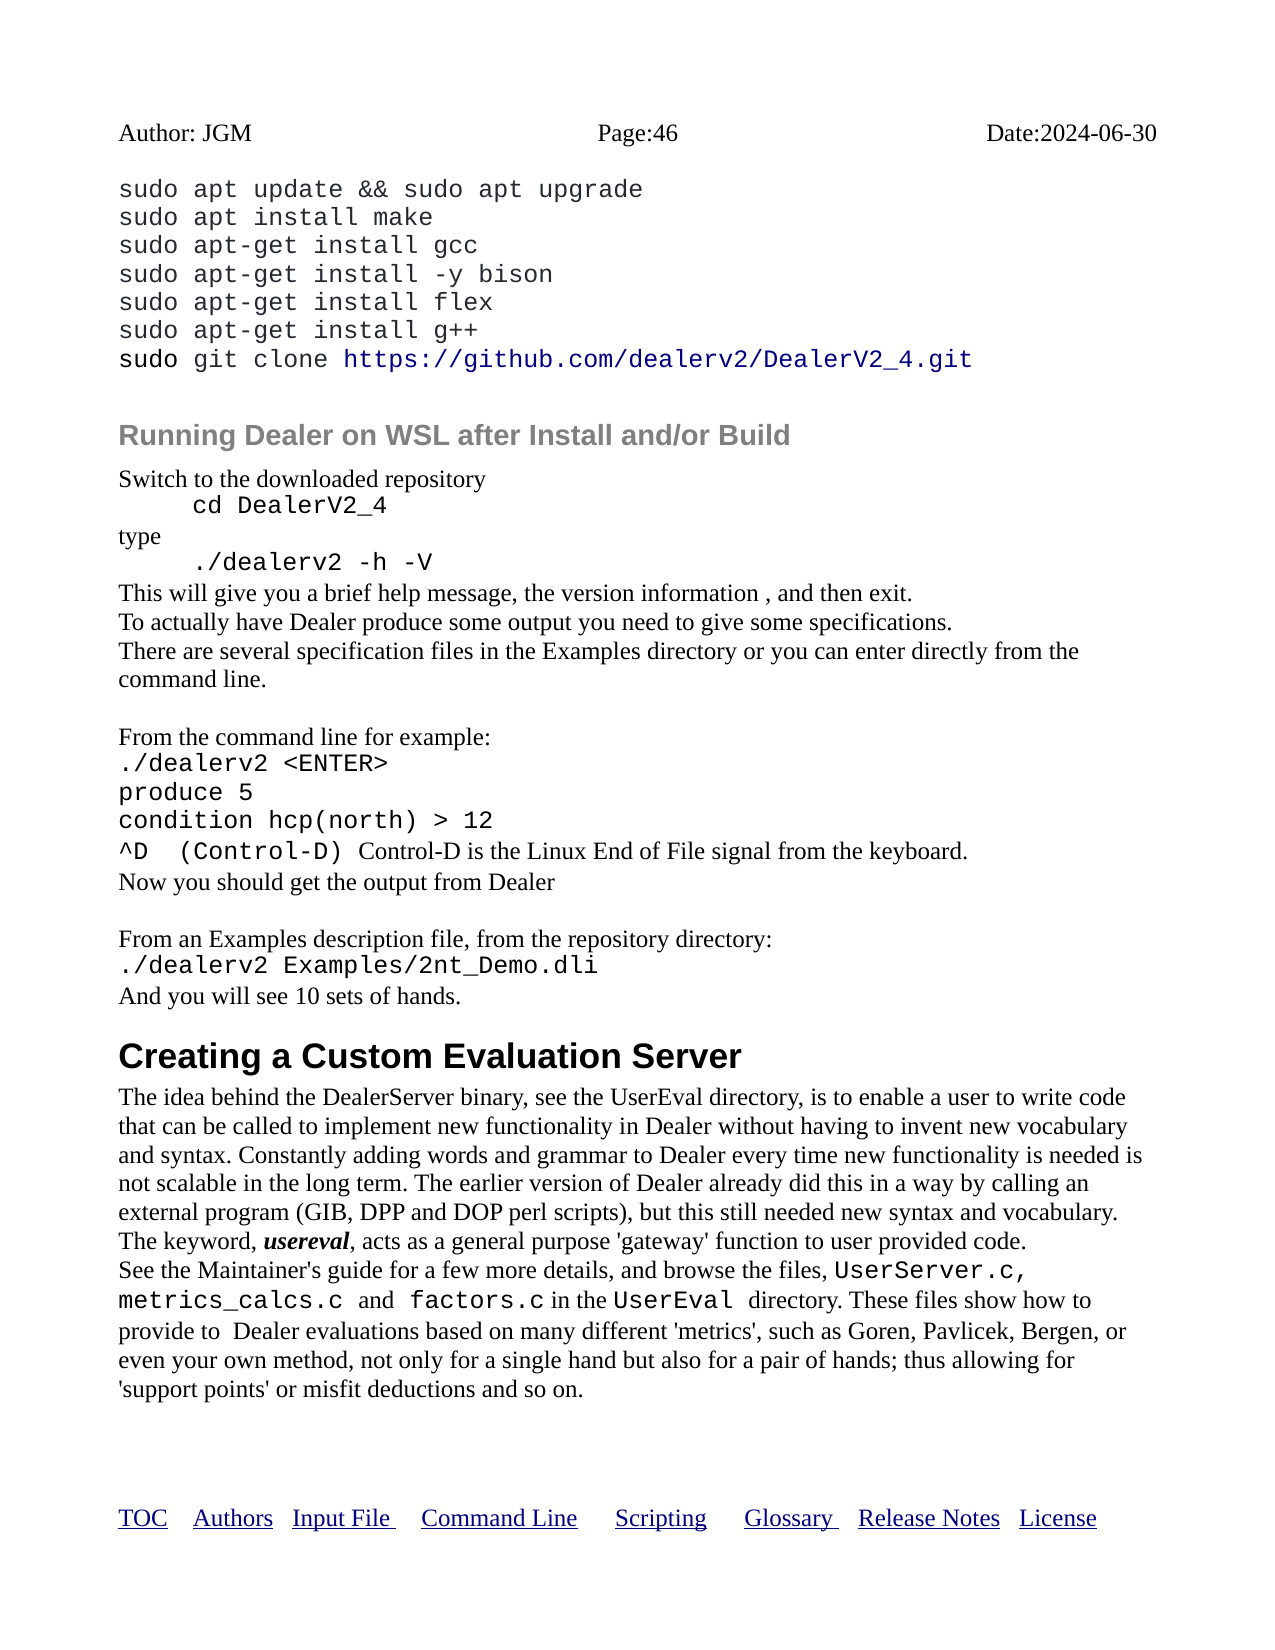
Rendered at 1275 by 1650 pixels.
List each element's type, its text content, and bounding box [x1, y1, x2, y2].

text From the command line for example: [118, 722, 1157, 751]
text From an Examples description file, from the repository directory: [118, 924, 1157, 953]
text Switch to the downloaded repository [118, 464, 1157, 493]
text Now you should get the output from Dealer [118, 867, 1157, 895]
text condition hcp(north) > 12 [118, 807, 1157, 836]
text type [118, 521, 1157, 550]
subtitle Running Dealer on WSL after Install and/or Build [118, 418, 1157, 452]
text produce 5 [118, 779, 1157, 807]
text ./dealerv2 -h -V [118, 550, 1157, 578]
text ^D (Control-D) Control-D is the Linux End of File signal from the keyboard. [118, 836, 1157, 867]
subtitle Creating a Custom Evaluation Server [118, 1035, 1157, 1076]
text The idea behind the DealerServer binary, see the UserEval directory, is to enable a user to write code that can be called to implement new functionality in Dealer without having to invent new vocabulary and syntax. Constantly adding words and grammar to Dealer every time new functionality is needed is not scalable in the long term. The earlier version of Dealer already did this in a way by calling an external program (GIB, DPP and DOP perl scripts), but this still needed new syntax and vocabulary. The keyword, usereval, acts as a general purpose 'gateway' function to user provided code. [118, 1082, 1157, 1255]
text ./dealerv2 Examples/2nt_Demo.dli [118, 953, 1157, 981]
text sudo apt update && sudo apt upgrade sudo apt install make sudo apt-get install gcc sudo apt-get install -y bison sudo apt-get install flex sudo apt-get install g++ sudo git clone https://github.com/dealerv2/DealerV2_4.git [118, 176, 1157, 375]
text ./dealerv2 <ENTER> [118, 751, 1157, 779]
text This will give you a brief help message, the version information , and then exit. [118, 578, 1157, 607]
text To actually have Dealer produce some output you need to give some specifications. [118, 607, 1157, 636]
text There are several specification files in the Examples directory or you can enter directly from the command line. [118, 636, 1157, 693]
text cd DealerV2_4 [118, 493, 1157, 521]
text And you will see 10 sets of hands. [118, 981, 1157, 1010]
text See the Maintainer's guide for a few more details, and browse the files, UserServer.c, metrics_calcs.c and factors.c in the UserEval directory. These files show how to provide to Dealer evaluations based on many different 'metrics', such as Goren, Pavlicek, Bergen, or even your own method, not only for a single hand but also for a pair of hands; thus allowing for 'support points' or misfit deductions and so on. [118, 1255, 1157, 1403]
